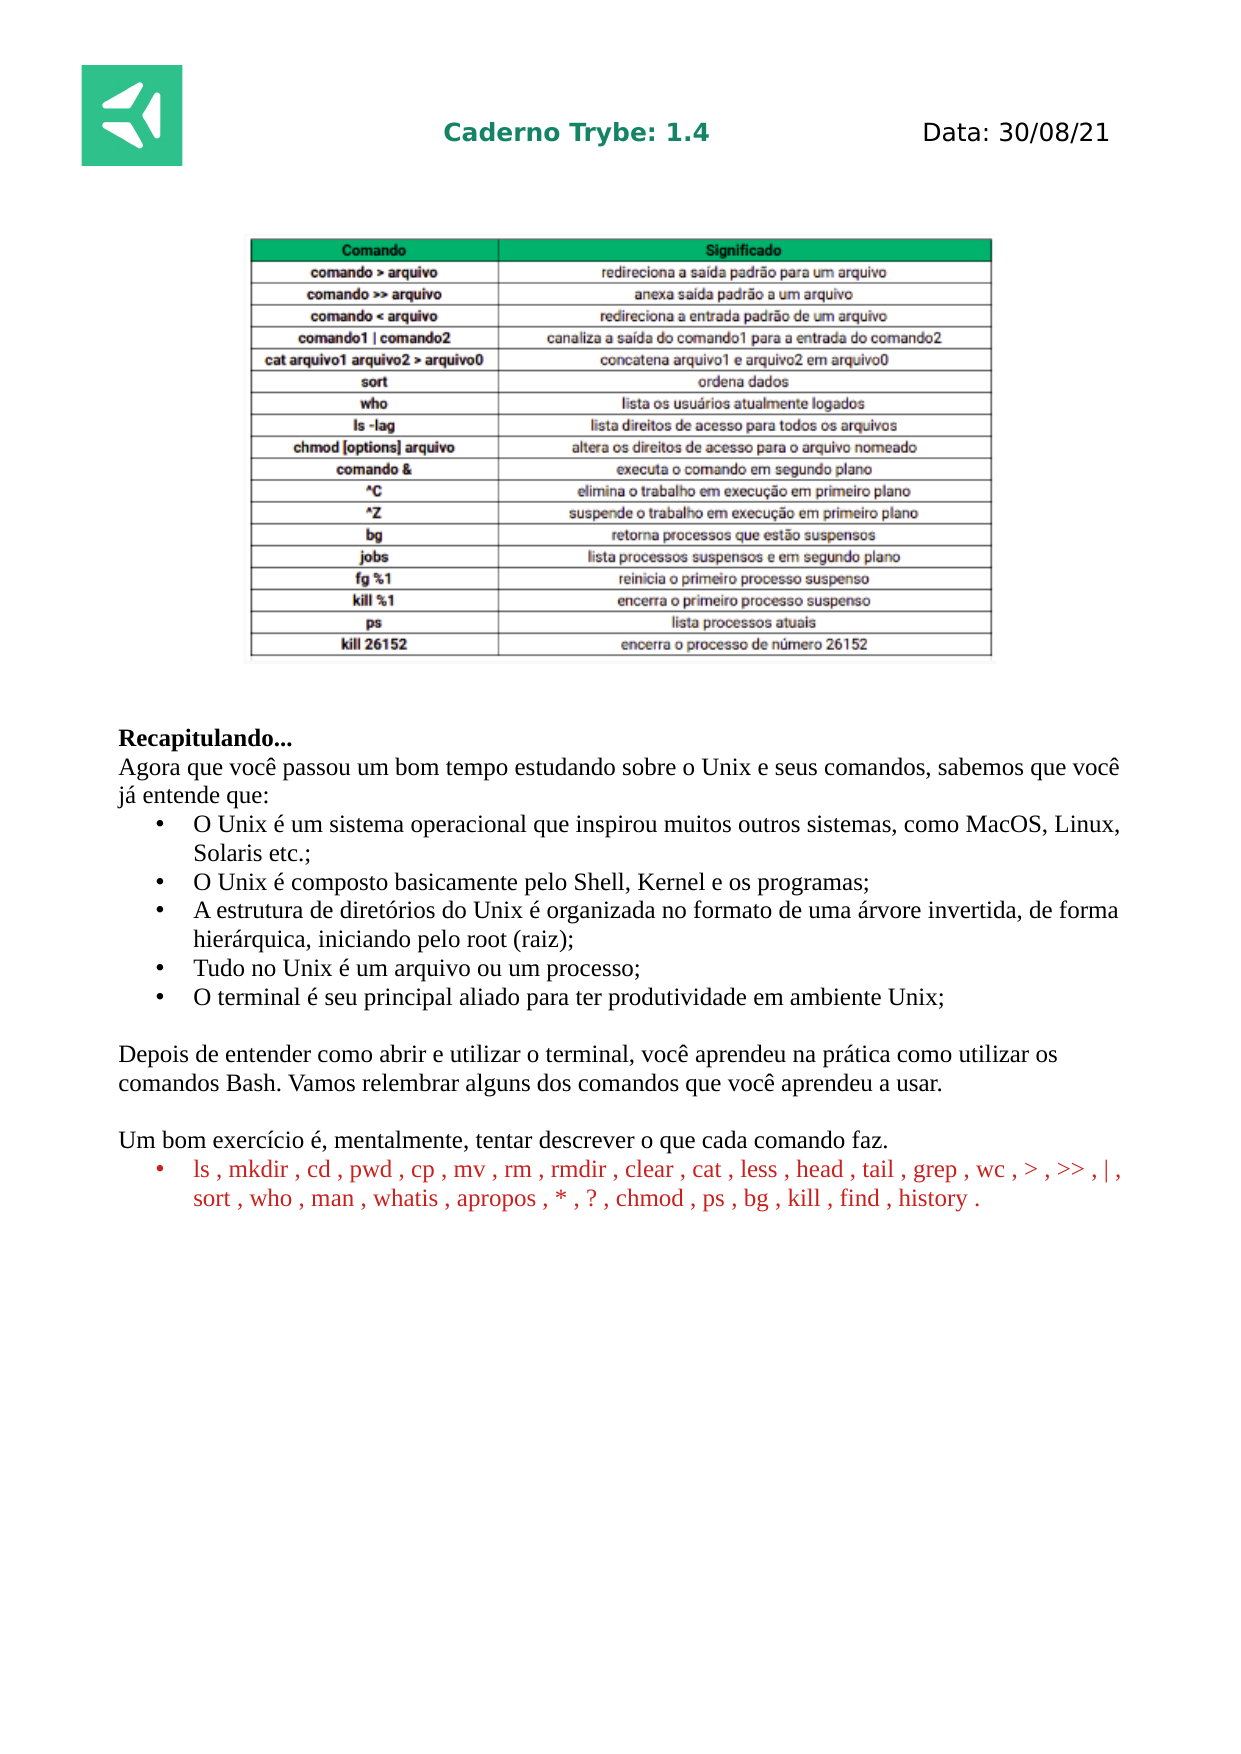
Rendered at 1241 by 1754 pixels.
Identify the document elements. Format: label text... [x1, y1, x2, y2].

list Tudo no Unix é um arquivo ou um processo; [156, 953, 1122, 982]
text Recapitulando... [118, 723, 1122, 752]
picture [81, 65, 183, 166]
text Um bom exercício é, mentalmente, tentar descrever o que cada comando faz. [118, 1126, 1122, 1154]
list O Unix é composto basicamente pelo Shell, Kernel e os programas; [156, 867, 1122, 896]
text Depois de entender como abrir e utilizar o terminal, você aprendeu na prática como utilizar os comandos Bash. Vamos relembrar alguns dos comandos que você aprendeu a usar. [118, 1039, 1122, 1097]
list O terminal é seu principal aliado para ter produtividade em ambiente Unix; [156, 982, 1122, 1011]
list A estrutura de diretórios do Unix é organizada no formato de uma árvore invertida, de forma hierárquica, iniciando pelo root (raiz); [156, 896, 1122, 953]
list O Unix é um sistema operacional que inspirou muitos outros sistemas, como MacOS, Linux, Solaris etc.; [156, 809, 1122, 867]
text Agora que você passou um bom tempo estudando sobre o Unix e seus comandos, sabemos que você já entende que: [118, 752, 1122, 809]
list ls , mkdir , cd , pwd , cp , mv , rm , rmdir , clear , cat , less , head , tail , grep , wc , > , >> , | , sort , who , man , whatis , apropos , * , ? , chmod , ps , bg , kill , find , history . [156, 1154, 1122, 1212]
picture [243, 234, 997, 664]
